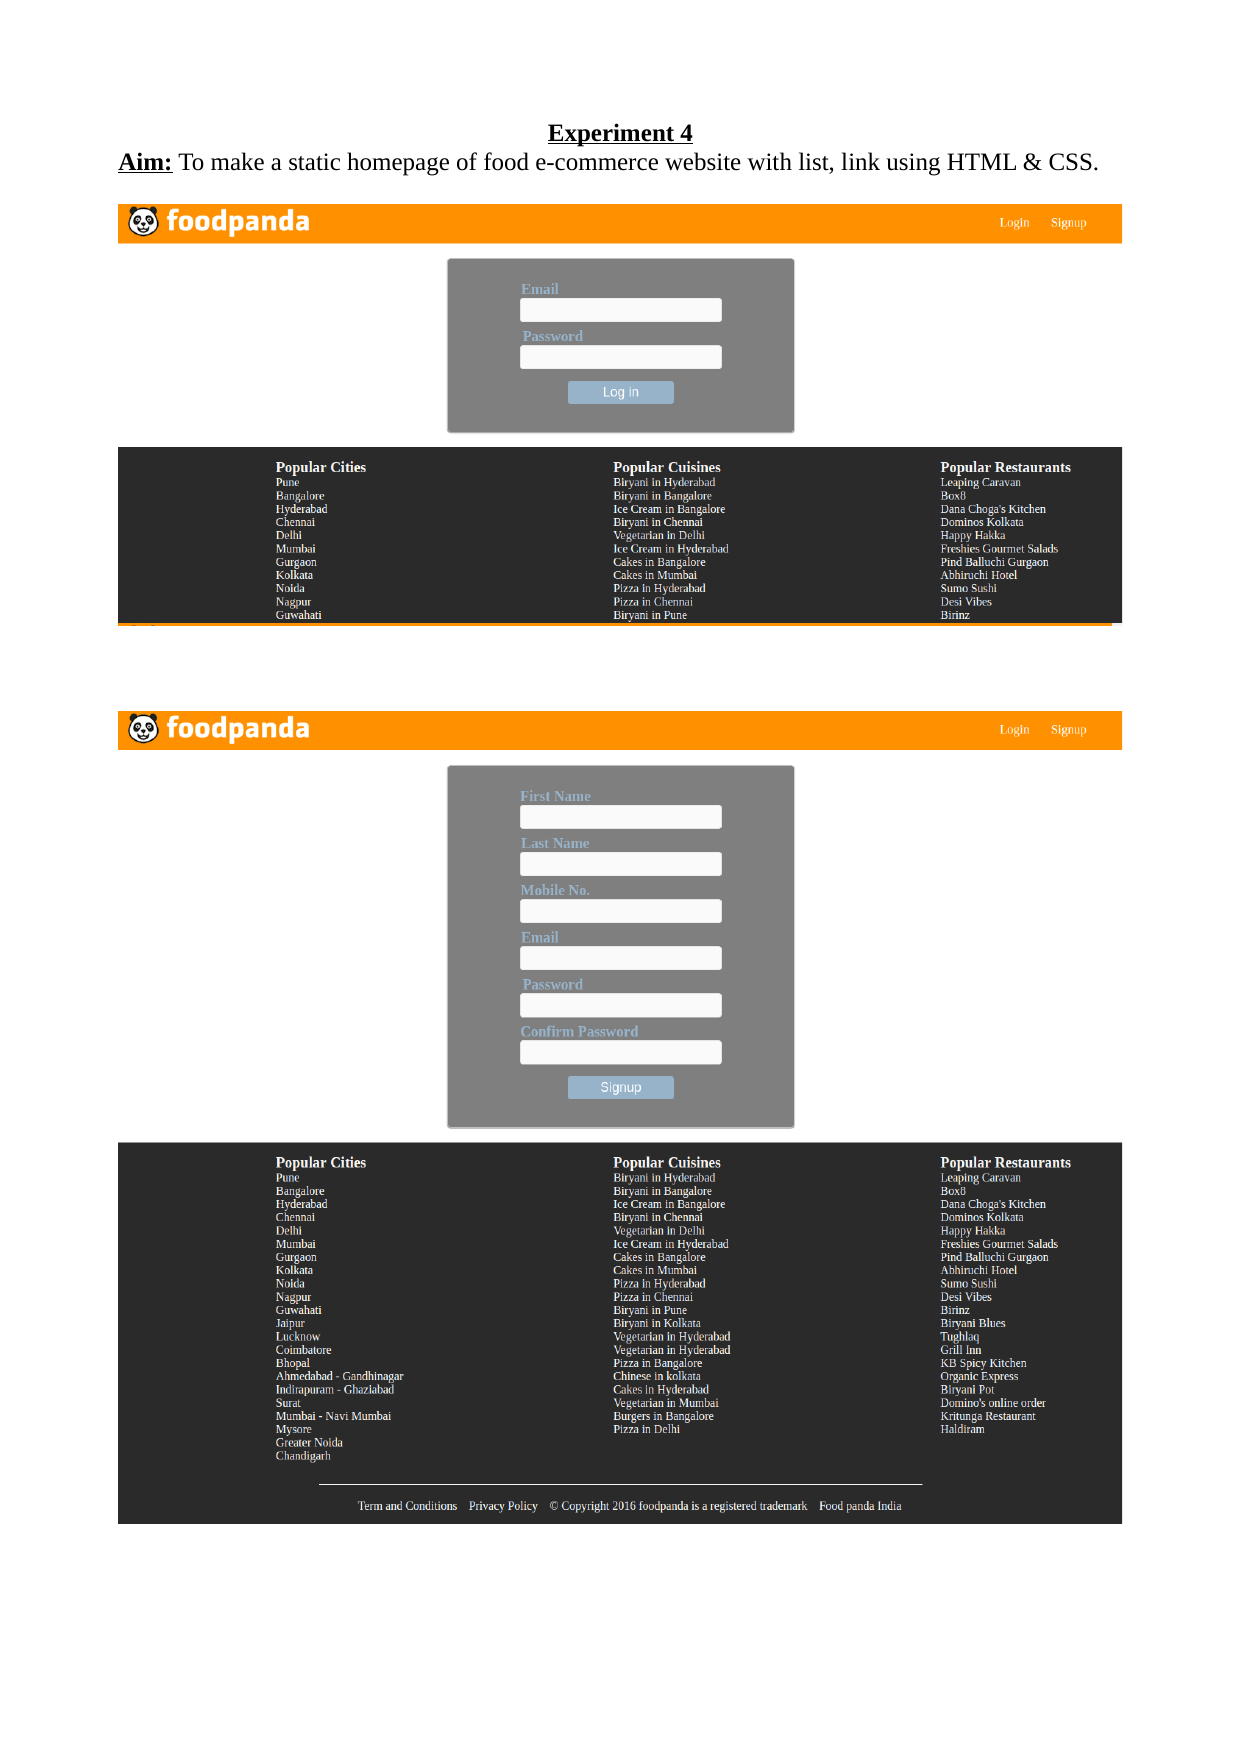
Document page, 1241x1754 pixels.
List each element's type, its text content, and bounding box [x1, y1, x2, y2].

picture [118, 711, 1123, 1524]
text Aim: To make a static homepage of food e-commerce website with list, link using HTML & CSS. [118, 147, 1122, 176]
picture [118, 204, 1123, 626]
text Experiment 4 [118, 118, 1122, 147]
